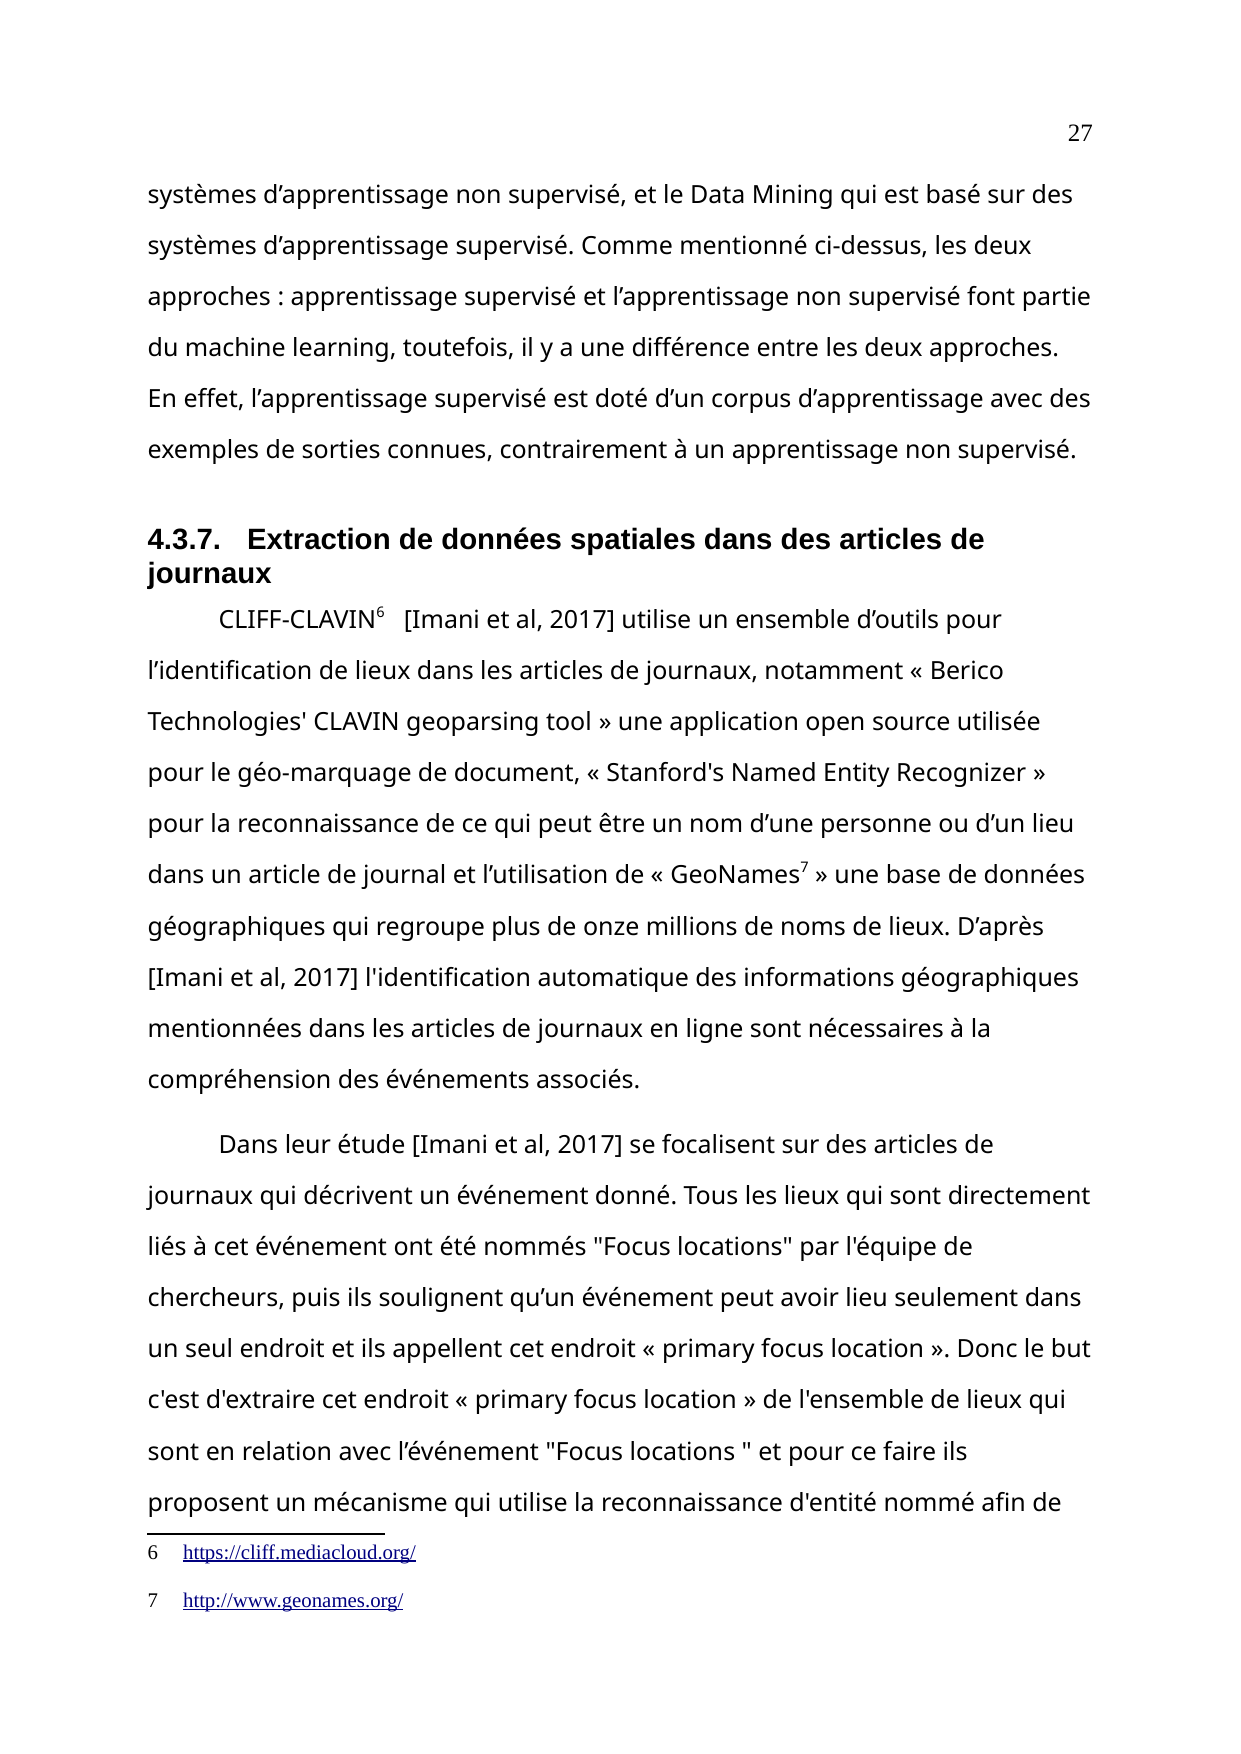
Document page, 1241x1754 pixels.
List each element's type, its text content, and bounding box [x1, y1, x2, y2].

text Dans leur étude [Imani et al, 2017] se focalisent sur des articles de journaux qui décrivent un événement donné. Tous les lieux qui sont directement liés à cet événement ont été nommés "Focus locations" par l'équipe de chercheurs, puis ils soulignent qu’un événement peut avoir lieu seulement dans un seul endroit et ils appellent cet endroit « primary focus location ». Donc le but c'est d'extraire cet endroit « primary focus location » de l'ensemble de lieux qui sont en relation avec l’événement "Focus locations " et pour ce faire ils proposent un mécanisme qui utilise la reconnaissance d'entité nommé afin de [147, 1127, 1092, 1518]
text https://cliff.mediacloud.org/ [147, 1539, 1092, 1564]
text systèmes d’apprentissage non supervisé, et le Data Mining qui est basé sur des systèmes d’apprentissage supervisé. Comme mentionné ci-dessus, les deux approches : apprentissage supervisé et l’apprentissage non supervisé font partie du machine learning, toutefois, il y a une différence entre les deux approches. En effet, l’apprentissage supervisé est doté d’un corpus d’apprentissage avec des exemples de sorties connues, contrairement à un apprentissage non supervisé. [147, 176, 1092, 466]
text CLIFF-CLAVIN [Imani et al, 2017] utilise un ensemble d’outils pour l’identification de lieux dans les articles de journaux, notamment « Berico Technologies' CLAVIN geoparsing tool » une application open source utilisée pour le géo-marquage de document, « Stanford's Named Entity Recognizer » pour la reconnaissance de ce qui peut être un nom d’une personne ou d’un lieu dans un article de journal et l’utilisation de « GeoNames » une base de données géographiques qui regroupe plus de onze millions de noms de lieux. D’après [Imani et al, 2017] l'identification automatique des informations géographiques mentionnées dans les articles de journaux en ligne sont nécessaires à la compréhension des événements associés. [147, 602, 1092, 1095]
subtitle Extraction de données spatiales dans des articles de journaux [147, 522, 1092, 589]
text http://www.geonames.org/ [147, 1588, 1092, 1612]
